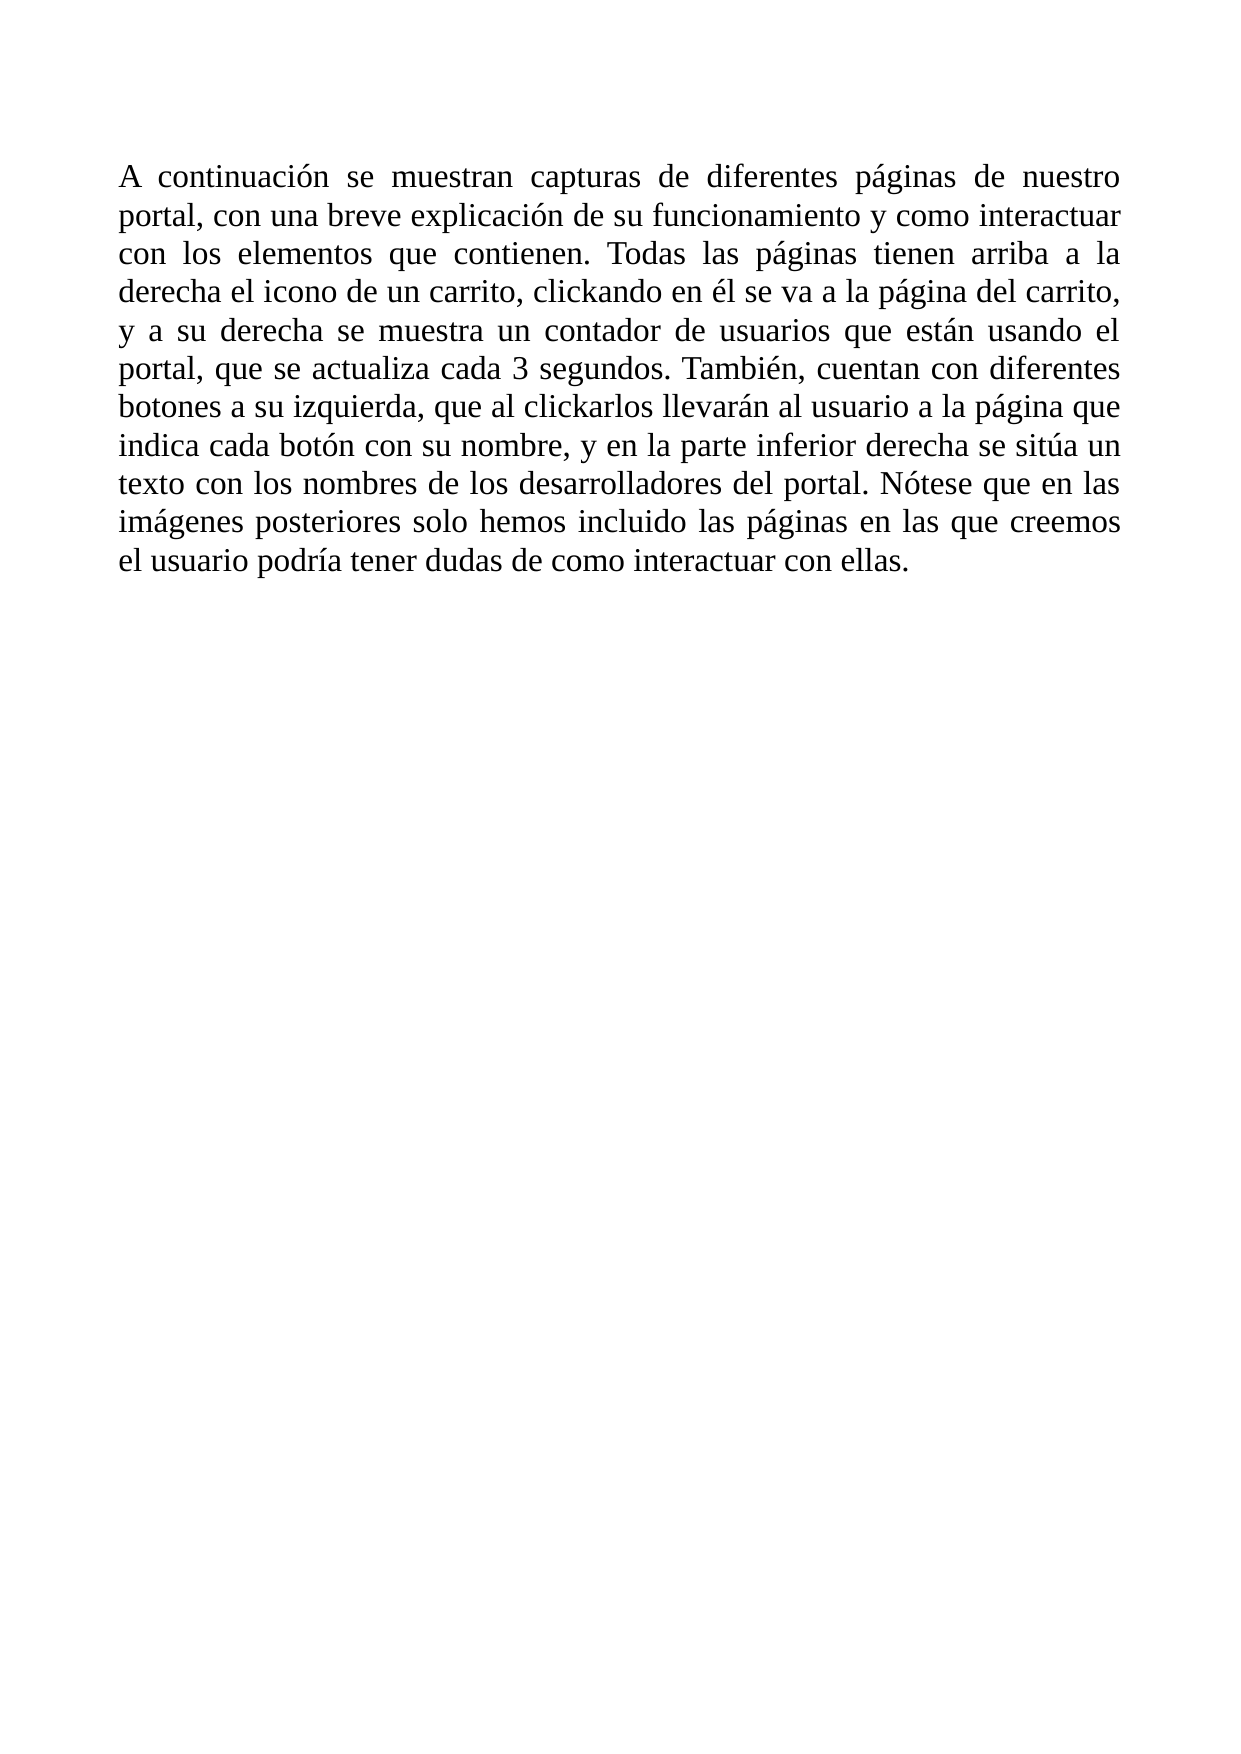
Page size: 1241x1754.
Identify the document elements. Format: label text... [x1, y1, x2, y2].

text A continuación se muestran capturas de diferentes páginas de nuestro portal, con una breve explicación de su funcionamiento y como interactuar con los elementos que contienen. Todas las páginas tienen arriba a la derecha el icono de un carrito, clickando en él se va a la página del carrito, y a su derecha se muestra un contador de usuarios que están usando el portal, que se actualiza cada 3 segundos. También, cuentan con diferentes botones a su izquierda, que al clickarlos llevarán al usuario a la página que indica cada botón con su nombre, y en la parte inferior derecha se sitúa un texto con los nombres de los desarrolladores del portal. Nótese que en las imágenes posteriores solo hemos incluido las páginas en las que creemos el usuario podría tener dudas de como interactuar con ellas. [118, 156, 1122, 578]
